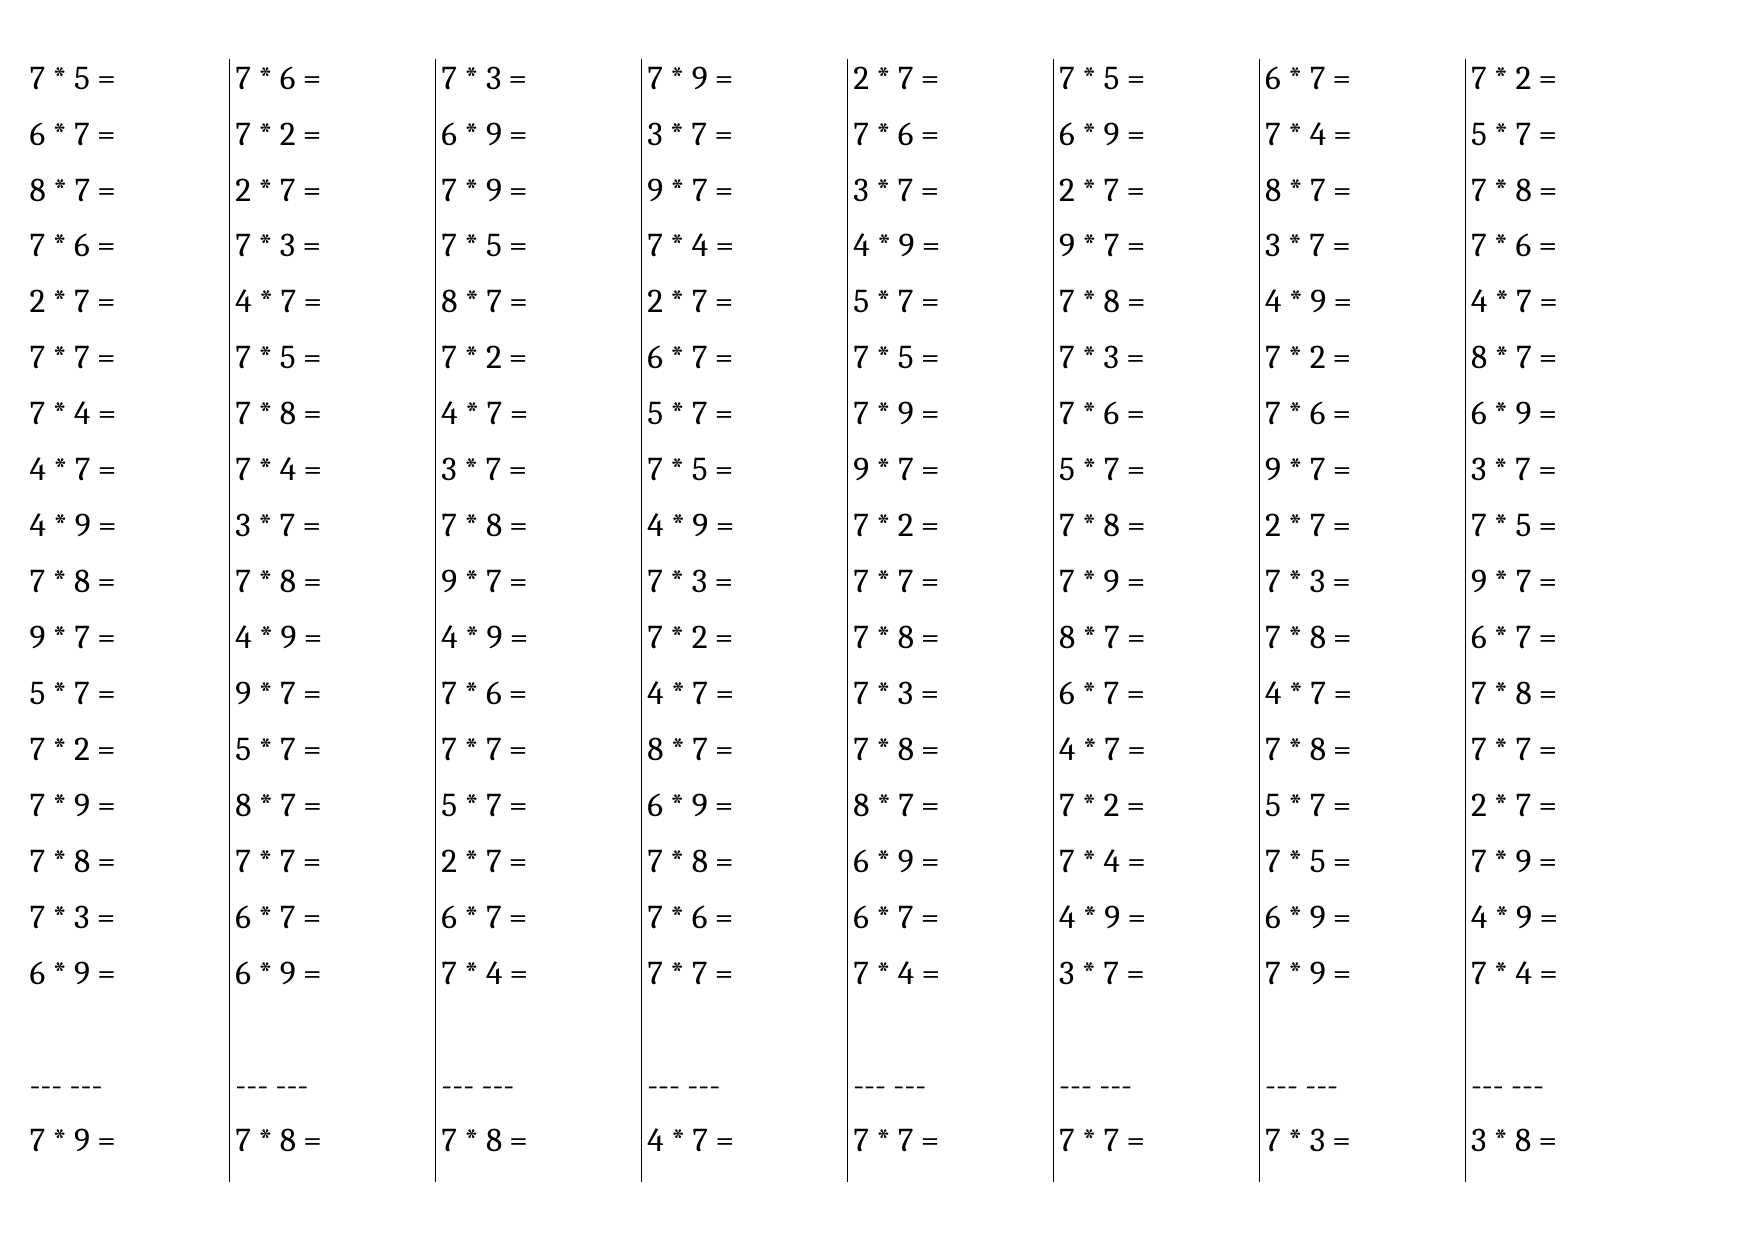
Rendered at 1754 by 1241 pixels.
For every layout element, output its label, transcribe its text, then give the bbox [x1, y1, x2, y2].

text 7 * 9 = [853, 395, 1047, 433]
text 7 * 2 = [29, 730, 223, 769]
text 5 * 7 = [441, 786, 635, 824]
text 9 * 7 = [1059, 227, 1253, 265]
text 7 * 5 = [235, 339, 429, 377]
text 4 * 9 = [1471, 898, 1665, 936]
text 7 * 2 = [441, 339, 635, 377]
text 7 * 4 = [1265, 115, 1459, 153]
text 6 * 9 = [235, 954, 429, 992]
text 8 * 7 = [29, 171, 223, 209]
text 7 * 8 = [235, 562, 429, 601]
text 7 * 4 = [1059, 842, 1253, 881]
text 4 * 7 = [647, 674, 841, 713]
text 7 * 7 = [1471, 730, 1665, 769]
text 2 * 7 = [853, 59, 1047, 97]
text 7 * 6 = [647, 898, 841, 936]
text 7 * 8 = [647, 842, 841, 881]
text 7 * 5 = [647, 451, 841, 489]
text 8 * 7 = [235, 786, 429, 824]
text 6 * 9 = [853, 842, 1047, 881]
text 7 * 7 = [29, 339, 223, 377]
text 7 * 3 = [853, 674, 1047, 713]
text 7 * 5 = [1471, 507, 1665, 545]
text 7 * 7 = [235, 842, 429, 881]
text 6 * 9 = [1059, 115, 1253, 153]
text 7 * 2 = [853, 507, 1047, 545]
text 3 * 7 = [441, 451, 635, 489]
text 5 * 7 = [647, 395, 841, 433]
text 7 * 8 = [235, 395, 429, 433]
text 2 * 7 = [441, 842, 635, 881]
text 4 * 7 = [1471, 283, 1665, 321]
text 8 * 7 = [647, 730, 841, 769]
text 6 * 7 = [235, 898, 429, 936]
text 7 * 3 = [647, 562, 841, 601]
text 6 * 7 = [1059, 674, 1253, 713]
text 7 * 5 = [441, 227, 635, 265]
text 5 * 7 = [1471, 115, 1665, 153]
text 7 * 2 = [1059, 786, 1253, 824]
text 8 * 7 = [853, 786, 1047, 824]
text 6 * 7 = [1471, 618, 1665, 657]
text 3 * 7 = [1471, 451, 1665, 489]
text 4 * 9 = [441, 618, 635, 657]
text 7 * 4 = [235, 451, 429, 489]
text 7 * 8 = [441, 507, 635, 545]
text 7 * 9 = [1471, 842, 1665, 881]
text 7 * 5 = [1059, 59, 1253, 97]
text 7 * 6 = [853, 115, 1047, 153]
text 7 * 6 = [1471, 227, 1665, 265]
text 7 * 2 = [1471, 59, 1665, 97]
text 2 * 7 = [1471, 786, 1665, 824]
text 7 * 7 = [853, 562, 1047, 601]
text 7 * 5 = [29, 59, 223, 97]
text 7 * 8 = [441, 1122, 635, 1160]
text 7 * 2 = [647, 618, 841, 657]
text 2 * 7 = [1059, 171, 1253, 209]
text 3 * 7 = [853, 171, 1047, 209]
text 4 * 9 = [235, 618, 429, 657]
text 7 * 9 = [29, 786, 223, 824]
text 6 * 7 = [1265, 59, 1459, 97]
text 7 * 4 = [1471, 954, 1665, 992]
text 7 * 4 = [441, 954, 635, 992]
text 9 * 7 = [29, 618, 223, 657]
text 7 * 9 = [441, 171, 635, 209]
text 7 * 6 = [235, 59, 429, 97]
text 7 * 8 = [853, 618, 1047, 657]
text 7 * 6 = [441, 674, 635, 713]
text 4 * 7 = [1265, 674, 1459, 713]
text 7 * 3 = [235, 227, 429, 265]
text --- --- [1471, 1066, 1665, 1104]
text 7 * 3 = [1265, 562, 1459, 601]
text 7 * 9 = [1059, 562, 1253, 601]
text 2 * 7 = [235, 171, 429, 209]
text 7 * 8 = [1471, 674, 1665, 713]
text 7 * 3 = [1265, 1122, 1459, 1160]
text 6 * 9 = [1265, 898, 1459, 936]
text --- --- [441, 1066, 635, 1104]
text 9 * 7 = [1471, 562, 1665, 601]
text 9 * 7 = [647, 171, 841, 209]
text --- --- [853, 1066, 1047, 1104]
text 7 * 5 = [1265, 842, 1459, 881]
text 7 * 8 = [853, 730, 1047, 769]
text 7 * 4 = [853, 954, 1047, 992]
text 6 * 7 = [853, 898, 1047, 936]
text 7 * 7 = [441, 730, 635, 769]
text --- --- [1059, 1066, 1253, 1104]
text 6 * 9 = [29, 954, 223, 992]
text 6 * 9 = [1471, 395, 1665, 433]
text 5 * 7 = [235, 730, 429, 769]
text 5 * 7 = [1265, 786, 1459, 824]
text --- --- [647, 1066, 841, 1104]
text 7 * 6 = [29, 227, 223, 265]
text 4 * 7 = [29, 451, 223, 489]
text 4 * 9 = [647, 507, 841, 545]
text --- --- [235, 1066, 429, 1104]
text --- --- [1265, 1066, 1459, 1104]
text 2 * 7 = [1265, 507, 1459, 545]
text 4 * 9 = [853, 227, 1047, 265]
text 4 * 9 = [29, 507, 223, 545]
text 7 * 8 = [235, 1122, 429, 1160]
text 7 * 6 = [1265, 395, 1459, 433]
text 9 * 7 = [1265, 451, 1459, 489]
text 7 * 8 = [1059, 283, 1253, 321]
text 7 * 3 = [441, 59, 635, 97]
text 7 * 8 = [1265, 730, 1459, 769]
text 7 * 2 = [235, 115, 429, 153]
text 7 * 4 = [29, 395, 223, 433]
text 6 * 7 = [647, 339, 841, 377]
text 7 * 7 = [647, 954, 841, 992]
text 7 * 9 = [647, 59, 841, 97]
text 7 * 9 = [29, 1122, 223, 1160]
text 3 * 7 = [1265, 227, 1459, 265]
text 4 * 9 = [1265, 283, 1459, 321]
text 9 * 7 = [853, 451, 1047, 489]
text 6 * 7 = [441, 898, 635, 936]
text 8 * 7 = [441, 283, 635, 321]
text 6 * 9 = [647, 786, 841, 824]
text --- --- [29, 1066, 223, 1104]
text 9 * 7 = [441, 562, 635, 601]
text 3 * 8 = [1471, 1122, 1665, 1160]
text 7 * 5 = [853, 339, 1047, 377]
text 7 * 9 = [1265, 954, 1459, 992]
text 8 * 7 = [1059, 618, 1253, 657]
text 4 * 9 = [1059, 898, 1253, 936]
text 8 * 7 = [1471, 339, 1665, 377]
text 7 * 8 = [29, 842, 223, 881]
text 7 * 3 = [29, 898, 223, 936]
text 6 * 9 = [441, 115, 635, 153]
text 7 * 6 = [1059, 395, 1253, 433]
text 3 * 7 = [647, 115, 841, 153]
text 3 * 7 = [1059, 954, 1253, 992]
text 5 * 7 = [1059, 451, 1253, 489]
text 4 * 7 = [235, 283, 429, 321]
text 5 * 7 = [853, 283, 1047, 321]
text 3 * 7 = [235, 507, 429, 545]
text 2 * 7 = [29, 283, 223, 321]
text 4 * 7 = [441, 395, 635, 433]
text 7 * 7 = [1059, 1122, 1253, 1160]
text 7 * 3 = [1059, 339, 1253, 377]
text 4 * 7 = [1059, 730, 1253, 769]
text 7 * 2 = [1265, 339, 1459, 377]
text 4 * 7 = [647, 1122, 841, 1160]
text 8 * 7 = [1265, 171, 1459, 209]
text 7 * 8 = [1471, 171, 1665, 209]
text 5 * 7 = [29, 674, 223, 713]
text 2 * 7 = [647, 283, 841, 321]
text 7 * 8 = [29, 562, 223, 601]
text 7 * 8 = [1059, 507, 1253, 545]
text 9 * 7 = [235, 674, 429, 713]
text 7 * 8 = [1265, 618, 1459, 657]
text 7 * 4 = [647, 227, 841, 265]
text 7 * 7 = [853, 1122, 1047, 1160]
text 6 * 7 = [29, 115, 223, 153]
